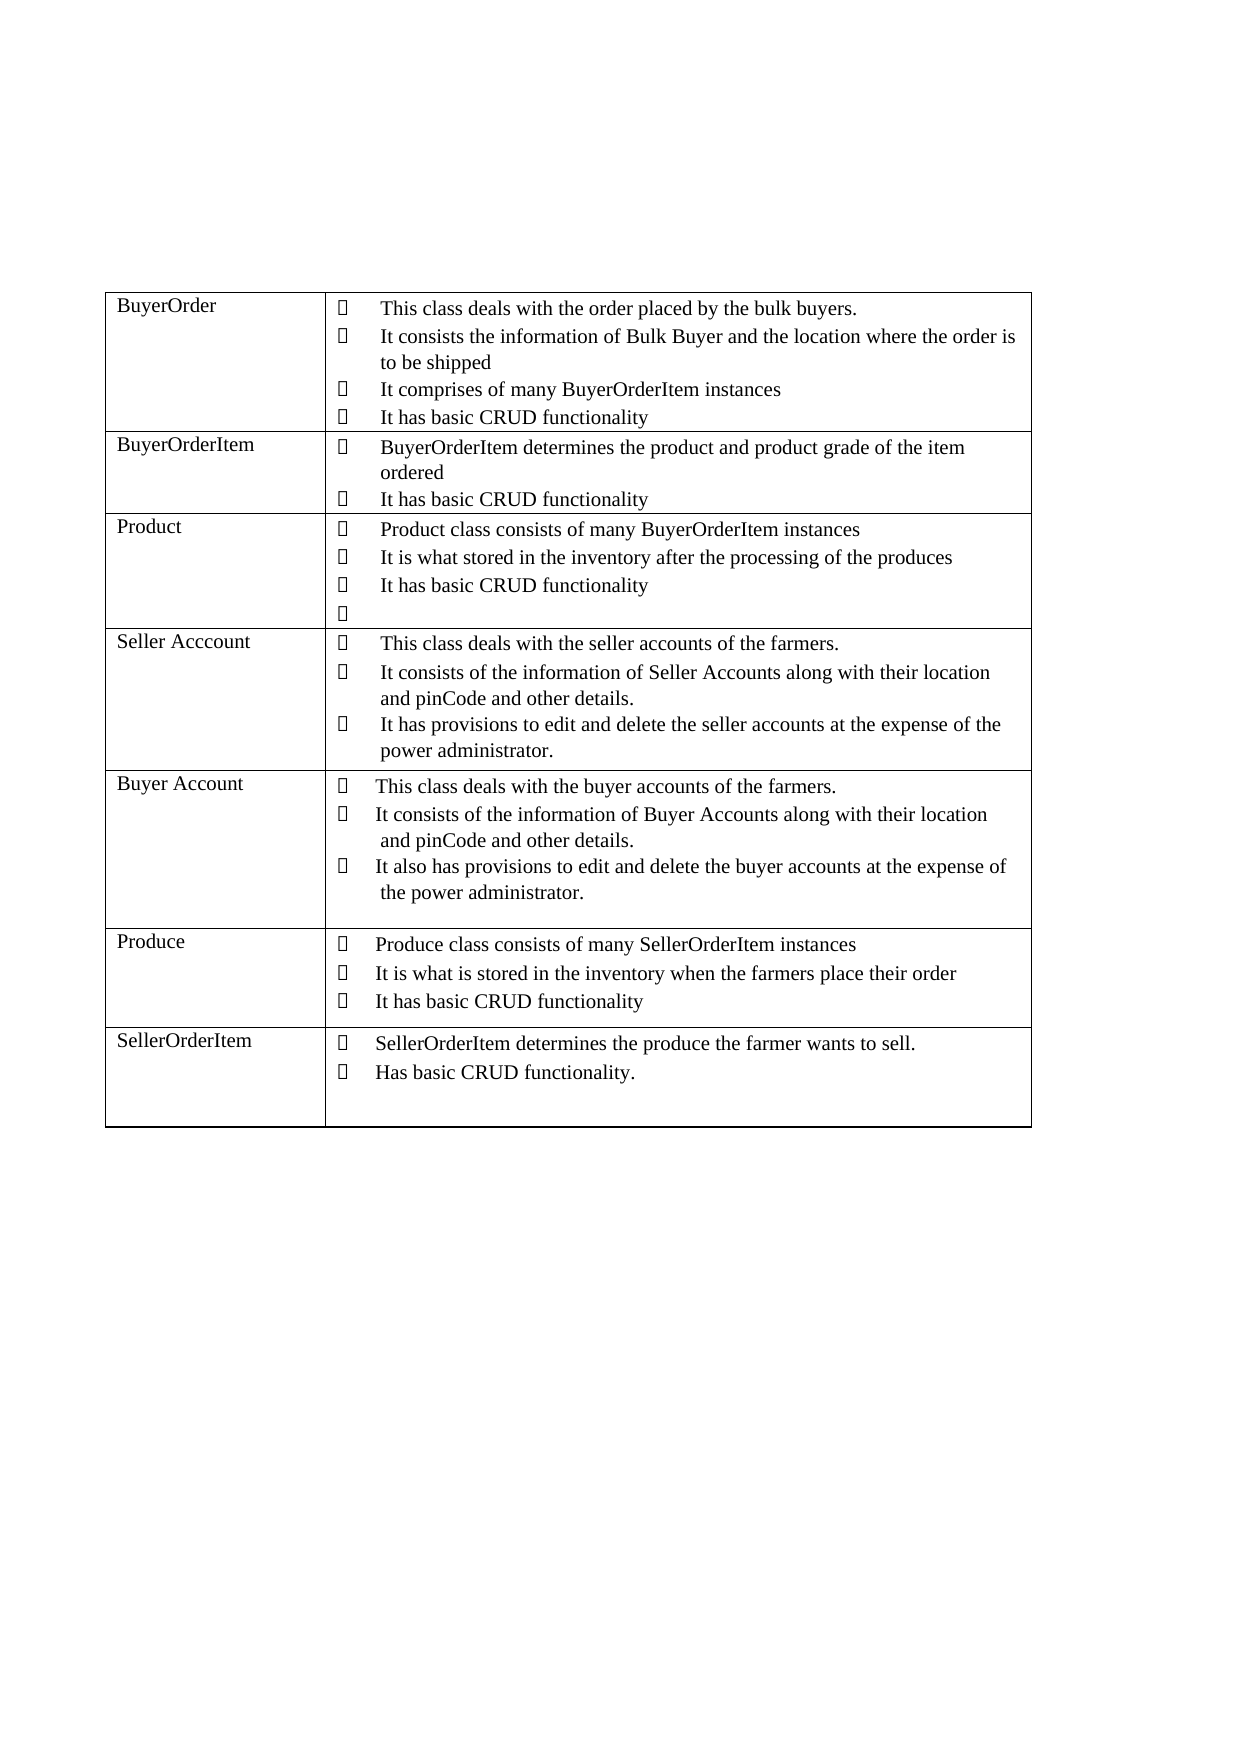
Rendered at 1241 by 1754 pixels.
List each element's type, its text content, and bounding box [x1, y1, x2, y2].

table_cell Seller Acccount [106, 629, 325, 770]
table_cell Product [106, 514, 325, 627]
table_cell Produce class consists of many SellerOrderItem instances It is what is stored in the inventory when the farmers place their order It has basic CRUD functionality [326, 929, 1031, 1027]
table_cell SellerOrderItem determines the produce the farmer wants to sell. Has basic CRUD functionality. [326, 1028, 1031, 1126]
table_cell Produce [106, 929, 325, 1027]
table_cell This class deals with the seller accounts of the farmers. It consists of the information of Seller Accounts along with their location and pinCode and other details. It has provisions to edit and delete the seller accounts at the expense of the power administrator. [326, 629, 1031, 770]
table_header This class deals with the order placed by the bulk buyers. It consists the information of Bulk Buyer and the location where the order is to be shipped It comprises of many BuyerOrderItem instances It has basic CRUD functionality [326, 293, 1031, 431]
table_cell Buyer Account [106, 771, 325, 928]
table_cell BuyerOrderItem [106, 432, 325, 513]
table_cell BuyerOrderItem determines the product and product grade of the item ordered It has basic CRUD functionality [326, 432, 1031, 513]
table_cell This class deals with the buyer accounts of the farmers. It consists of the information of Buyer Accounts along with their location and pinCode and other details. It also has provisions to edit and delete the buyer accounts at the expense of the power administrator. [326, 771, 1031, 928]
table_cell SellerOrderItem [106, 1028, 325, 1126]
table_cell Product class consists of many BuyerOrderItem instances It is what stored in the inventory after the processing of the produces It has basic CRUD functionality [326, 514, 1031, 627]
table_header BuyerOrder [106, 293, 325, 431]
